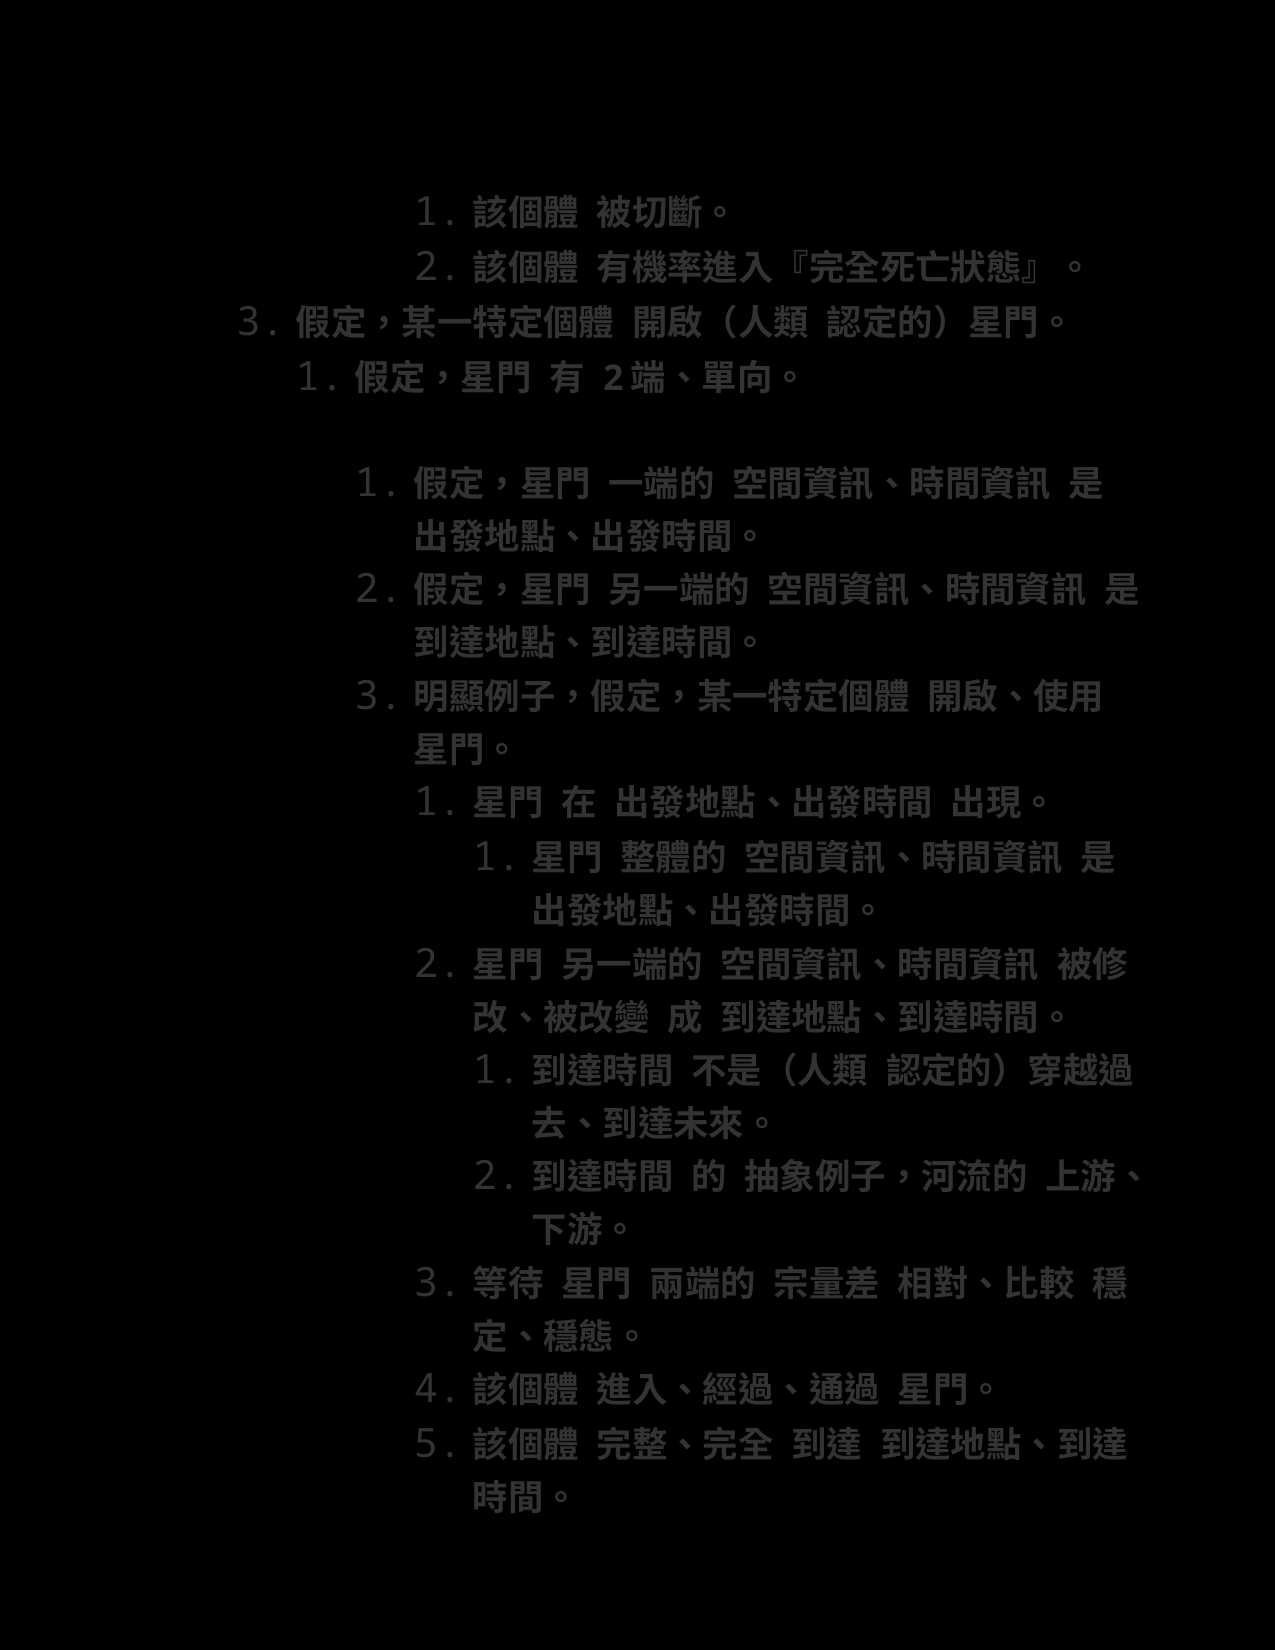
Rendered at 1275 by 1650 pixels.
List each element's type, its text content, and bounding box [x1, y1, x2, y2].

list 等待 星門 兩端的 宗量差 相對、比較 穩定、穩態。 [413, 1253, 1157, 1359]
list 星門 在 出發地點、出發時間 出現。 [413, 772, 1157, 827]
list 假定，星門 另一端的 空間資訊、時間資訊 是 到達地點、到達時間。 [354, 560, 1157, 666]
list 星門 整體的 空間資訊、時間資訊 是 出發地點、出發時間。 [472, 827, 1157, 934]
list 該個體 進入、經過、通過 星門。 [413, 1359, 1157, 1414]
list 假定，星門 一端的 空間資訊、時間資訊 是 出發地點、出發時間。 [354, 453, 1157, 560]
list 明顯例子，假定，某一特定個體 開啟、使用 星門。 [354, 666, 1157, 772]
list 到達時間 不是（人類 認定的）穿越過去、到達未來。 [472, 1040, 1157, 1147]
list 該個體 完整、完全 到達 到達地點、到達時間。 [413, 1414, 1157, 1521]
list 假定，某一特定個體 開啟（人類 認定的）星門。 [236, 292, 1157, 347]
list 星門 另一端的 空間資訊、時間資訊 被修改、被改變 成 到達地點、到達時間。 [413, 934, 1157, 1040]
list 該個體 被切斷。 [413, 182, 1157, 237]
list 到達時間 的 抽象例子，河流的 上游、下游。 [472, 1147, 1157, 1253]
list 假定，星門 有 2端、單向。（假定，星門 一進一出） [295, 347, 1157, 453]
list 該個體 有機率進入『完全死亡狀態』。 [413, 237, 1157, 292]
